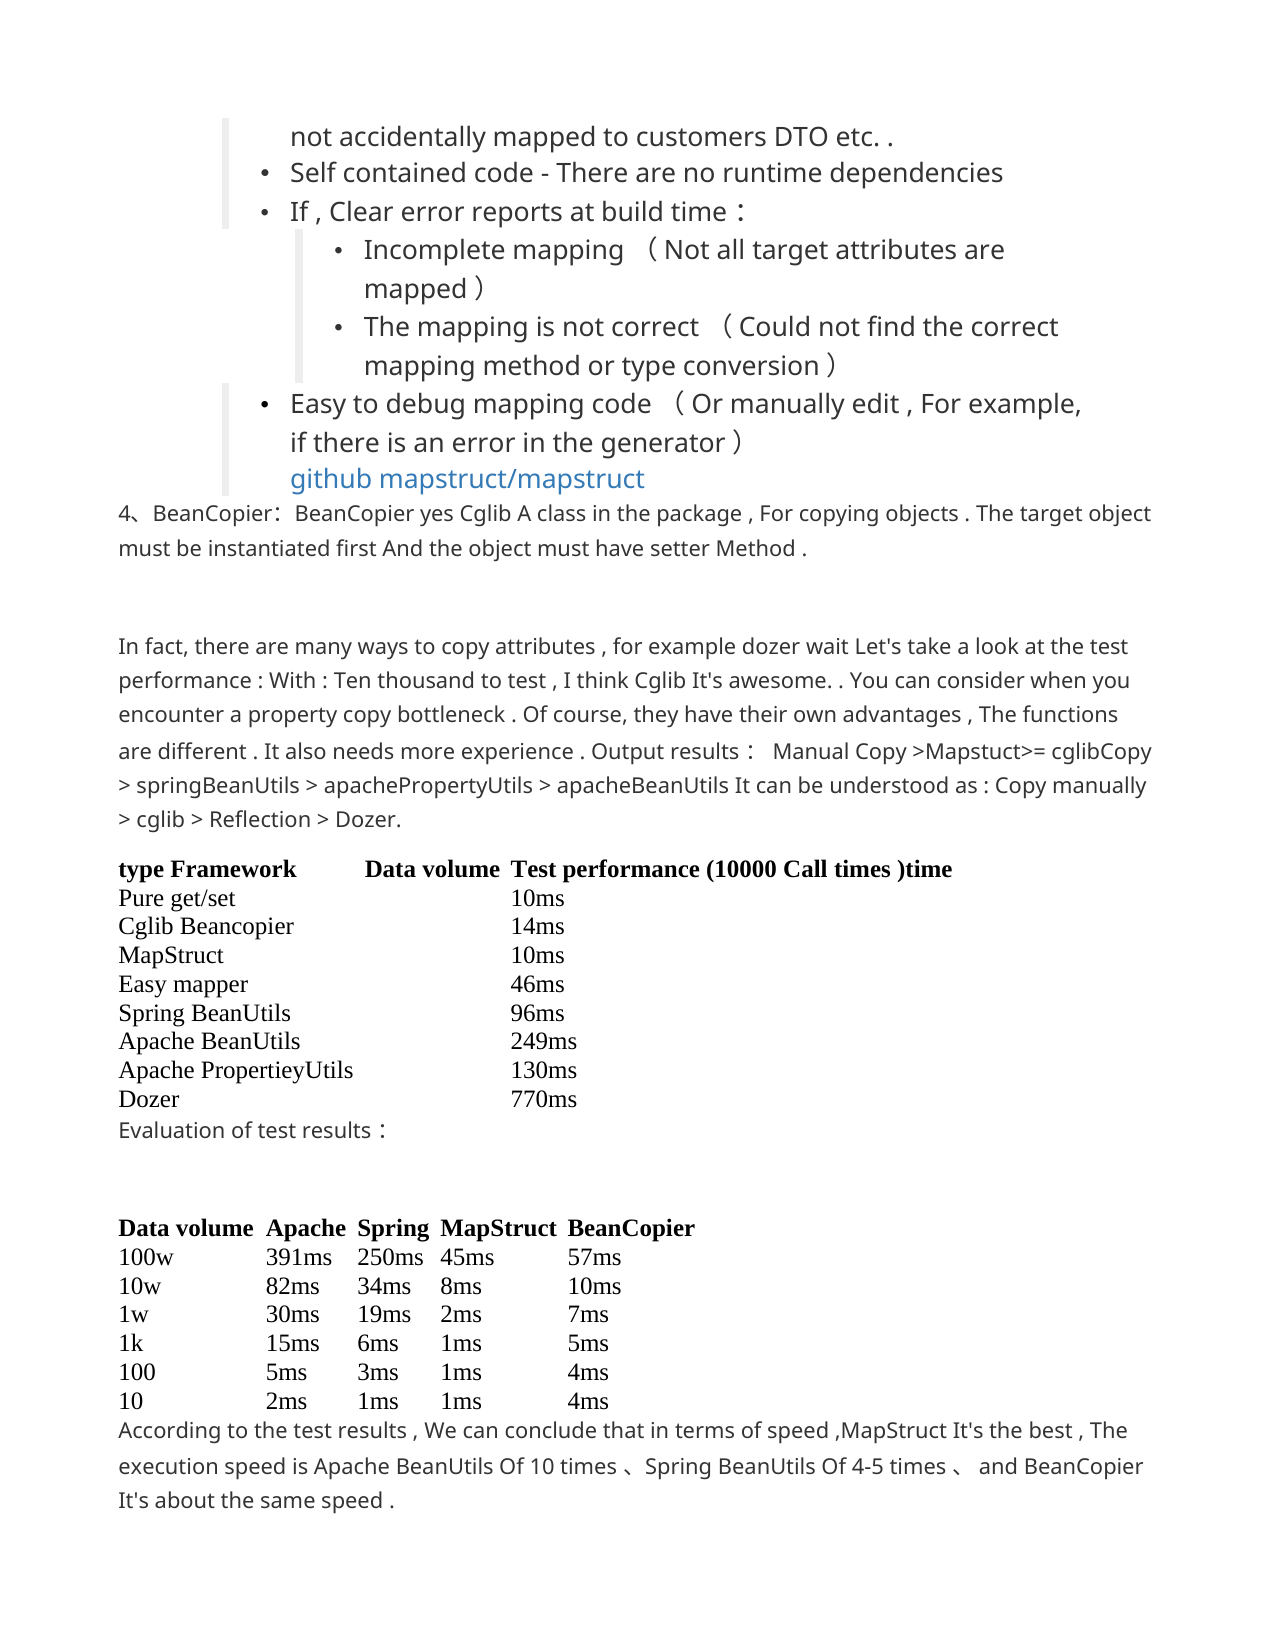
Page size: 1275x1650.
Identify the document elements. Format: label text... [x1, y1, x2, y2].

table_cell 2ms [266, 1386, 357, 1414]
table_cell 1k [118, 1328, 266, 1357]
table_header BeanCopier [567, 1213, 710, 1242]
table_cell 19ms [357, 1300, 440, 1328]
text 4、BeanCopier：BeanCopier yes Cglib A class in the package , For copying objects . The target object must be instantiated first And the object must have setter Method . [118, 496, 1157, 562]
table_cell 82ms [266, 1271, 357, 1299]
table_header Data volume [118, 1213, 266, 1242]
table_header Spring [357, 1213, 440, 1242]
table_cell 1ms [357, 1386, 440, 1414]
text Evaluation of test results ： [118, 1113, 1157, 1144]
table_cell [365, 969, 510, 998]
table_cell 10ms [510, 940, 964, 969]
table_cell 249ms [510, 1026, 964, 1055]
list Self contained code - There are no runtime dependencies [229, 154, 1098, 190]
text In fact, there are many ways to copy attributes , for example dozer wait Let's take a look at the test performance : With : Ten thousand to test , I think Cglib It's awesome. . You can consider when you encounter a property copy bottleneck . Of course, they have their own advantages , The functions are different . It also needs more experience . Output results ： Manual Copy >Mapstuct>= cglibCopy > springBeanUtils > apachePropertyUtils > apacheBeanUtils It can be understood as : Copy manually > cglib > Reflection > Dozer. [118, 631, 1157, 834]
table_cell 96ms [510, 998, 964, 1026]
table_cell 30ms [266, 1300, 357, 1328]
table_cell 15ms [266, 1328, 357, 1357]
table_cell Apache PropertieyUtils [118, 1055, 364, 1084]
table_cell 57ms [567, 1242, 710, 1271]
table_cell 45ms [440, 1242, 567, 1271]
table_header type Framework [118, 854, 364, 883]
table_cell 100 [118, 1357, 266, 1386]
table_cell [365, 1026, 510, 1055]
list not accidentally mapped to customers DTO etc. . [229, 118, 1098, 154]
table_cell [365, 1084, 510, 1113]
table_cell [365, 940, 510, 969]
table_cell Dozer [118, 1084, 364, 1113]
list Easy to debug mapping code （ Or manually edit , For example, if there is an error in the generator ） github mapstruct/mapstruct [229, 383, 1098, 496]
table_cell Spring BeanUtils [118, 998, 364, 1026]
table_header Test performance (10000 Call times )time [510, 854, 964, 883]
table_cell MapStruct [118, 940, 364, 969]
list Incomplete mapping （ Not all target attributes are mapped ） [303, 229, 1098, 306]
table_cell 1ms [440, 1357, 567, 1386]
table_cell 10 [118, 1386, 266, 1414]
table_cell 1w [118, 1300, 266, 1328]
table_cell Cglib Beancopier [118, 911, 364, 940]
table_cell 250ms [357, 1242, 440, 1271]
table_cell [365, 883, 510, 911]
table_cell 10w [118, 1271, 266, 1299]
table_cell 5ms [266, 1357, 357, 1386]
table_cell 5ms [567, 1328, 710, 1357]
table_cell 8ms [440, 1271, 567, 1299]
table_cell 7ms [567, 1300, 710, 1328]
table_header Data volume [365, 854, 510, 883]
table_cell 770ms [510, 1084, 964, 1113]
table_cell 130ms [510, 1055, 964, 1084]
table_cell 4ms [567, 1386, 710, 1414]
table_cell 34ms [357, 1271, 440, 1299]
table_cell Easy mapper [118, 969, 364, 998]
table_cell 1ms [440, 1386, 567, 1414]
table_cell 4ms [567, 1357, 710, 1386]
table_cell 391ms [266, 1242, 357, 1271]
table_cell 46ms [510, 969, 964, 998]
table_cell 14ms [510, 911, 964, 940]
list If , Clear error reports at build time ： [229, 190, 1098, 229]
list The mapping is not correct （ Could not find the correct mapping method or type conversion ） [303, 306, 1098, 383]
table_cell [365, 911, 510, 940]
table_header MapStruct [440, 1213, 567, 1242]
table_cell 100w [118, 1242, 266, 1271]
text According to the test results , We can conclude that in terms of speed ,MapStruct It's the best , The execution speed is Apache BeanUtils Of 10 times 、Spring BeanUtils Of 4-5 times 、 and BeanCopier It's about the same speed . [118, 1414, 1157, 1515]
table_cell 1ms [440, 1328, 567, 1357]
table_cell 10ms [567, 1271, 710, 1299]
table_cell Apache BeanUtils [118, 1026, 364, 1055]
table_cell 2ms [440, 1300, 567, 1328]
table_header Apache [266, 1213, 357, 1242]
table_cell [365, 998, 510, 1026]
table_cell 6ms [357, 1328, 440, 1357]
table_cell 3ms [357, 1357, 440, 1386]
table_cell 10ms [510, 883, 964, 911]
table_cell [365, 1055, 510, 1084]
table_cell Pure get/set [118, 883, 364, 911]
